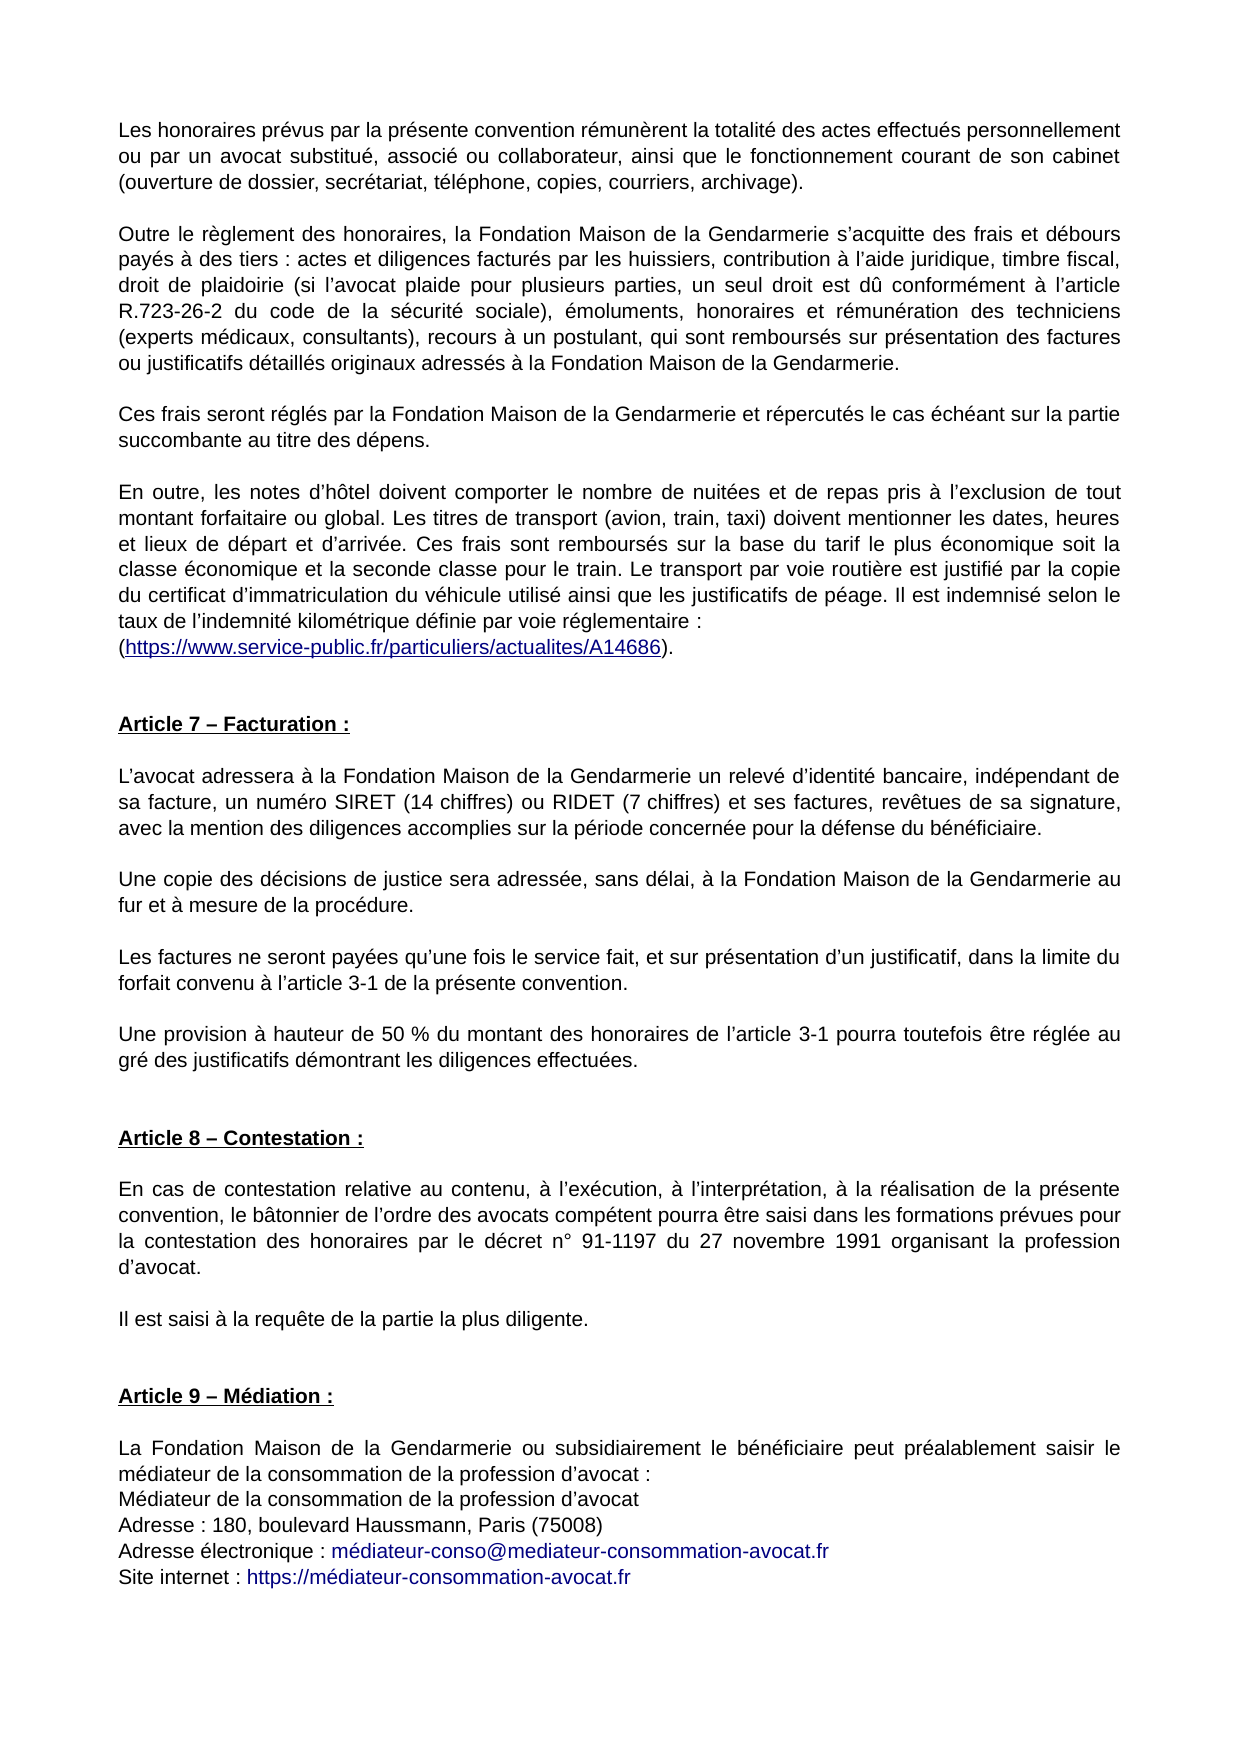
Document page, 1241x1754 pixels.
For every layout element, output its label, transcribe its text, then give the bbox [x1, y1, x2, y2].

text (https://www.service-public.fr/particuliers/actualites/A14686). [118, 635, 1122, 659]
text L’avocat adressera à la Fondation Maison de la Gendarmerie un relevé d’identité bancaire, indépendant de sa facture, un numéro SIRET (14 chiffres) ou RIDET (7 chiffres) et ses factures, revêtues de sa signature, avec la mention des diligences accomplies sur la période concernée pour la défense du bénéficiaire. [118, 764, 1122, 839]
text Article 8 – Contestation : [118, 1126, 1122, 1149]
text Médiateur de la consommation de la profession d’avocat [118, 1487, 1122, 1511]
text Adresse : 180, boulevard Haussmann, Paris (75008) [118, 1513, 1122, 1537]
text En cas de contestation relative au contenu, à l’exécution, à l’interprétation, à la réalisation de la présente convention, le bâtonnier de l’ordre des avocats compétent pourra être saisi dans les formations prévues pour la contestation des honoraires par le décret n° 91-1197 du 27 novembre 1991 organisant la profession d’avocat. [118, 1177, 1122, 1279]
text Une provision à hauteur de 50 % du montant des honoraires de l’article 3-1 pourra toutefois être réglée au gré des justificatifs démontrant les diligences effectuées. [118, 1022, 1122, 1072]
text Les factures ne seront payées qu’une fois le service fait, et sur présentation d’un justificatif, dans la limite du forfait convenu à l’article 3-1 de la présente convention. [118, 945, 1122, 994]
text Il est saisi à la requête de la partie la plus diligente. [118, 1306, 1122, 1330]
text La Fondation Maison de la Gendarmerie ou subsidiairement le bénéficiaire peut préalablement saisir le médiateur de la consommation de la profession d’avocat : [118, 1436, 1122, 1485]
text Article 9 – Médiation : [118, 1384, 1122, 1408]
text Outre le règlement des honoraires, la Fondation Maison de la Gendarmerie s’acquitte des frais et débours payés à des tiers : actes et diligences facturés par les huissiers, contribution à l’aide juridique, timbre fiscal, droit de plaidoirie (si l’avocat plaide pour plusieurs parties, un seul droit est dû conformément à l’article R.723-26-2 du code de la sécurité sociale), émoluments, honoraires et rémunération des techniciens (experts médicaux, consultants), recours à un postulant, qui sont remboursés sur présentation des factures ou justificatifs détaillés originaux adressés à la Fondation Maison de la Gendarmerie. [118, 221, 1122, 374]
text Article 7 – Facturation : [118, 712, 1122, 736]
text Une copie des décisions de justice sera adressée, sans délai, à la Fondation Maison de la Gendarmerie au fur et à mesure de la procédure. [118, 867, 1122, 917]
text Les honoraires prévus par la présente convention rémunèrent la totalité des actes effectués personnellement ou par un avocat substitué, associé ou collaborateur, ainsi que le fonctionnement courant de son cabinet (ouverture de dossier, secrétariat, téléphone, copies, courriers, archivage). [118, 118, 1122, 194]
text Ces frais seront réglés par la Fondation Maison de la Gendarmerie et répercutés le cas échéant sur la partie succombante au titre des dépens. [118, 402, 1122, 452]
text Adresse électronique : médiateur-conso@mediateur-consommation-avocat.fr [118, 1539, 1122, 1563]
text Site internet : https://médiateur-consommation-avocat.fr [118, 1565, 1122, 1589]
text En outre, les notes d’hôtel doivent comporter le nombre de nuitées et de repas pris à l’exclusion de tout montant forfaitaire ou global. Les titres de transport (avion, train, taxi) doivent mentionner les dates, heures et lieux de départ et d’arrivée. Ces frais sont remboursés sur la base du tarif le plus économique soit la classe économique et la seconde classe pour le train. Le transport par voie routière est justifié par la copie du certificat d’immatriculation du véhicule utilisé ainsi que les justificatifs de péage. Il est indemnisé selon le taux de l’indemnité kilométrique définie par voie réglementaire : [118, 480, 1122, 633]
